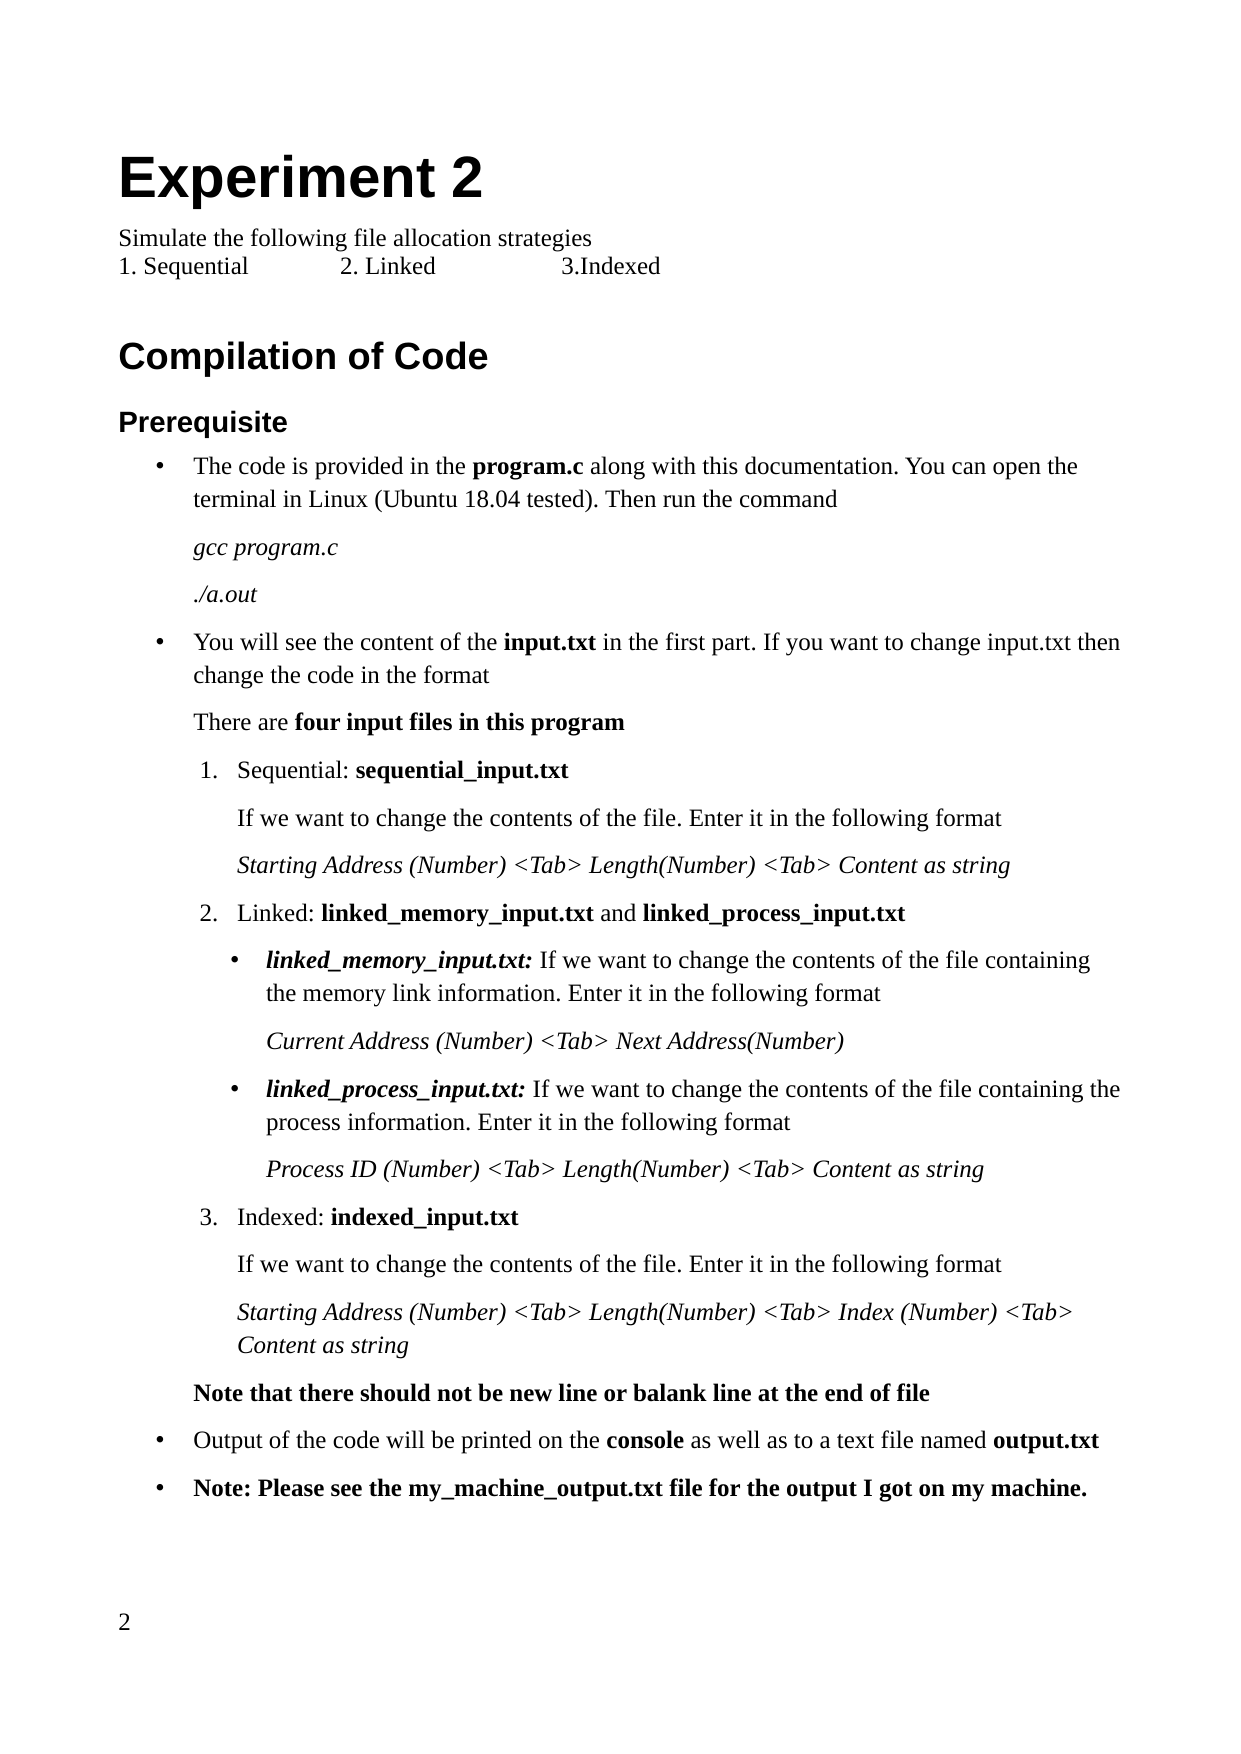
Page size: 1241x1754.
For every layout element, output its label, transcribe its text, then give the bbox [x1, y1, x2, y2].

text Simulate the following file allocation strategies [118, 223, 1122, 251]
list gcc program.c [156, 532, 1122, 560]
list You will see the content of the input.txt in the first part. If you want to change input.txt then change the code in the format [156, 627, 1122, 688]
list Starting Address (Number) <Tab> Length(Number) <Tab> Content as string [199, 850, 1122, 879]
subtitle Compilation of Code [118, 334, 1122, 378]
list ./a.out [156, 579, 1122, 608]
list Note that there should not be new line or balank line at the end of file [156, 1378, 1122, 1406]
list Process ID (Number) <Tab> Length(Number) <Tab> Content as string [230, 1154, 1122, 1183]
list If we want to change the contents of the file. Enter it in the following format [199, 803, 1122, 831]
list Output of the code will be printed on the console as well as to a text file named output.txt [156, 1425, 1122, 1454]
list Current Address (Number) <Tab> Next Address(Number) [230, 1026, 1122, 1055]
list Sequential: sequential_input.txt [199, 755, 1122, 784]
list Note: Please see the my_machine_output.txt file for the output I got on my machine. [156, 1473, 1122, 1502]
text 1. Sequential 2. Linked 3.Indexed [118, 251, 1122, 280]
subtitle Prerequisite [118, 405, 1122, 438]
title Experiment 2 [118, 143, 1122, 210]
list linked_process_input.txt: If we want to change the contents of the file containing the process information. Enter it in the following format [230, 1074, 1122, 1135]
list Linked: linked_memory_input.txt and linked_process_input.txt [199, 898, 1122, 927]
list The code is provided in the program.c along with this documentation. You can open the terminal in Linux (Ubuntu 18.04 tested). Then run the command [156, 451, 1122, 513]
list Starting Address (Number) <Tab> Length(Number) <Tab> Index (Number) <Tab> Content as string [199, 1297, 1122, 1359]
list Indexed: indexed_input.txt [199, 1202, 1122, 1231]
list If we want to change the contents of the file. Enter it in the following format [199, 1249, 1122, 1278]
list linked_memory_input.txt: If we want to change the contents of the file containing the memory link information. Enter it in the following format [230, 945, 1122, 1007]
list There are four input files in this program [156, 707, 1122, 736]
